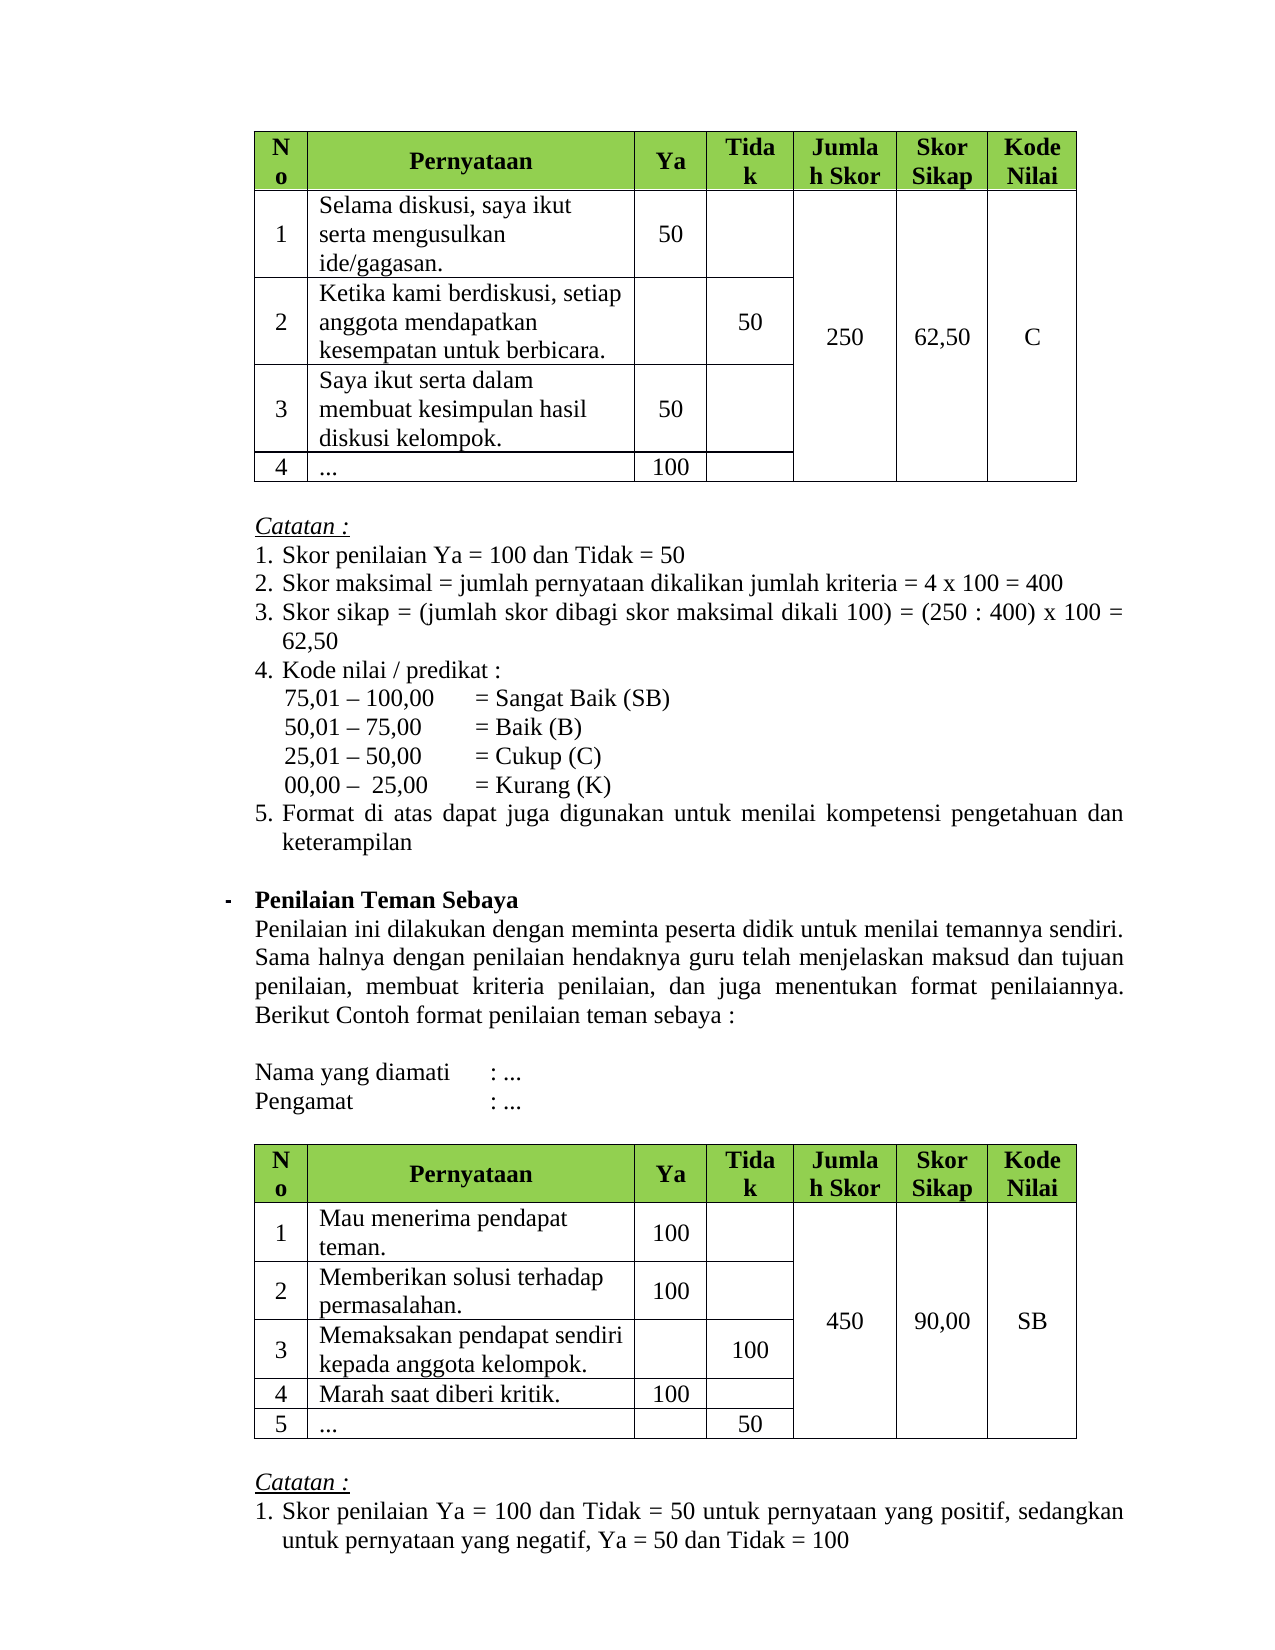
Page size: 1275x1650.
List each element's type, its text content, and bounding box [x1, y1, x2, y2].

table_header Tidak [707, 1145, 793, 1202]
table_cell 100 [635, 453, 706, 481]
table_cell [707, 1262, 793, 1319]
table_cell [707, 191, 793, 277]
list 75,01 – 100,00 = Sangat Baik (SB) [284, 683, 1125, 712]
table_cell Memaksakan pendapat sendiri kepada anggota kelompok. [308, 1320, 634, 1378]
table_cell Marah saat diberi kritik. [308, 1379, 634, 1408]
table_header Pernyataan [308, 1145, 634, 1202]
list 1. Skor penilaian Ya = 100 dan Tidak = 50 untuk pernyataan yang positif, sedangkan untuk pernyataan yang negatif, Ya = 50 dan Tidak = 100 [254, 1496, 1125, 1553]
table_cell Selama diskusi, saya ikut serta mengusulkan ide/gagasan. [308, 191, 634, 277]
table_header Skor Sikap [897, 132, 987, 189]
table_cell [635, 278, 706, 364]
table_cell 1 [255, 1203, 307, 1261]
table_cell 3 [255, 1320, 307, 1378]
table_cell [707, 1379, 793, 1408]
table_cell 100 [635, 1203, 706, 1261]
table_cell 250 [794, 191, 896, 481]
table_header Jumlah Skor [794, 1145, 896, 1202]
table_cell 62,50 [897, 191, 987, 481]
list Catatan : [254, 511, 1125, 540]
table_cell 100 [707, 1320, 793, 1378]
table_cell [707, 453, 793, 481]
list Catatan : [254, 1467, 1125, 1496]
list 1. Skor penilaian Ya = 100 dan Tidak = 50 [254, 540, 1125, 568]
list Penilaian ini dilakukan dengan meminta peserta didik untuk menilai temannya sendiri. Sama halnya dengan penilaian hendaknya guru telah menjelaskan maksud dan tujuan penilaian, membuat kriteria penilaian, dan juga menentukan format penilaiannya. Berikut Contoh format penilaian teman sebaya : [254, 914, 1125, 1029]
list 4. Kode nilai / predikat : [254, 655, 1125, 683]
table_header Kode Nilai [988, 1145, 1076, 1202]
table_header Jumlah Skor [794, 132, 896, 189]
table_cell 450 [794, 1203, 896, 1437]
table_cell Ketika kami berdiskusi, setiap anggota mendapatkan kesempatan untuk berbicara. [308, 278, 634, 364]
table_header Kode Nilai [988, 132, 1076, 189]
table_cell 5 [255, 1409, 307, 1437]
table_cell 3 [255, 365, 307, 451]
list 2. Skor maksimal = jumlah pernyataan dikalikan jumlah kriteria = 4 x 100 = 400 [254, 568, 1125, 597]
table_cell ... [308, 453, 634, 481]
table_cell Mau menerima pendapat teman. [308, 1203, 634, 1261]
table_cell 50 [707, 278, 793, 364]
table_header No [255, 132, 307, 189]
table_cell 2 [255, 1262, 307, 1319]
table_header No [255, 1145, 307, 1202]
table_cell 50 [635, 191, 706, 277]
table_cell Memberikan solusi terhadap permasalahan. [308, 1262, 634, 1319]
table_cell Saya ikut serta dalam membuat kesimpulan hasil diskusi kelompok. [308, 365, 634, 451]
table_cell 2 [255, 278, 307, 364]
table_header Pernyataan [308, 132, 634, 189]
table_cell 90,00 [897, 1203, 987, 1437]
table_cell ... [308, 1409, 634, 1437]
table_cell 100 [635, 1262, 706, 1319]
table_cell 50 [635, 365, 706, 451]
list Penilaian Teman Sebaya [225, 885, 1125, 914]
list Pengamat : ... [254, 1086, 1125, 1115]
list 00,00 – 25,00 = Kurang (K) [284, 770, 1125, 798]
table_header Ya [635, 1145, 706, 1202]
table_cell [635, 1409, 706, 1437]
list 25,01 – 50,00 = Cukup (C) [284, 741, 1125, 770]
table_cell C [988, 191, 1076, 481]
table_cell 4 [255, 453, 307, 481]
table_cell [635, 1320, 706, 1378]
table_cell [707, 365, 793, 451]
table_cell SB [988, 1203, 1076, 1437]
list 50,01 – 75,00 = Baik (B) [284, 712, 1125, 741]
table_cell 1 [255, 191, 307, 277]
list Nama yang diamati : ... [254, 1057, 1125, 1086]
table_header Tidak [707, 132, 793, 189]
table_header Ya [635, 132, 706, 189]
table_cell 50 [707, 1409, 793, 1437]
table_header Skor Sikap [897, 1145, 987, 1202]
table_cell 100 [635, 1379, 706, 1408]
list 5. Format di atas dapat juga digunakan untuk menilai kompetensi pengetahuan dan keterampilan [254, 798, 1125, 856]
list 3. Skor sikap = (jumlah skor dibagi skor maksimal dikali 100) = (250 : 400) x 100 = 62,50 [254, 597, 1125, 655]
table_cell 4 [255, 1379, 307, 1408]
table_cell [707, 1203, 793, 1261]
